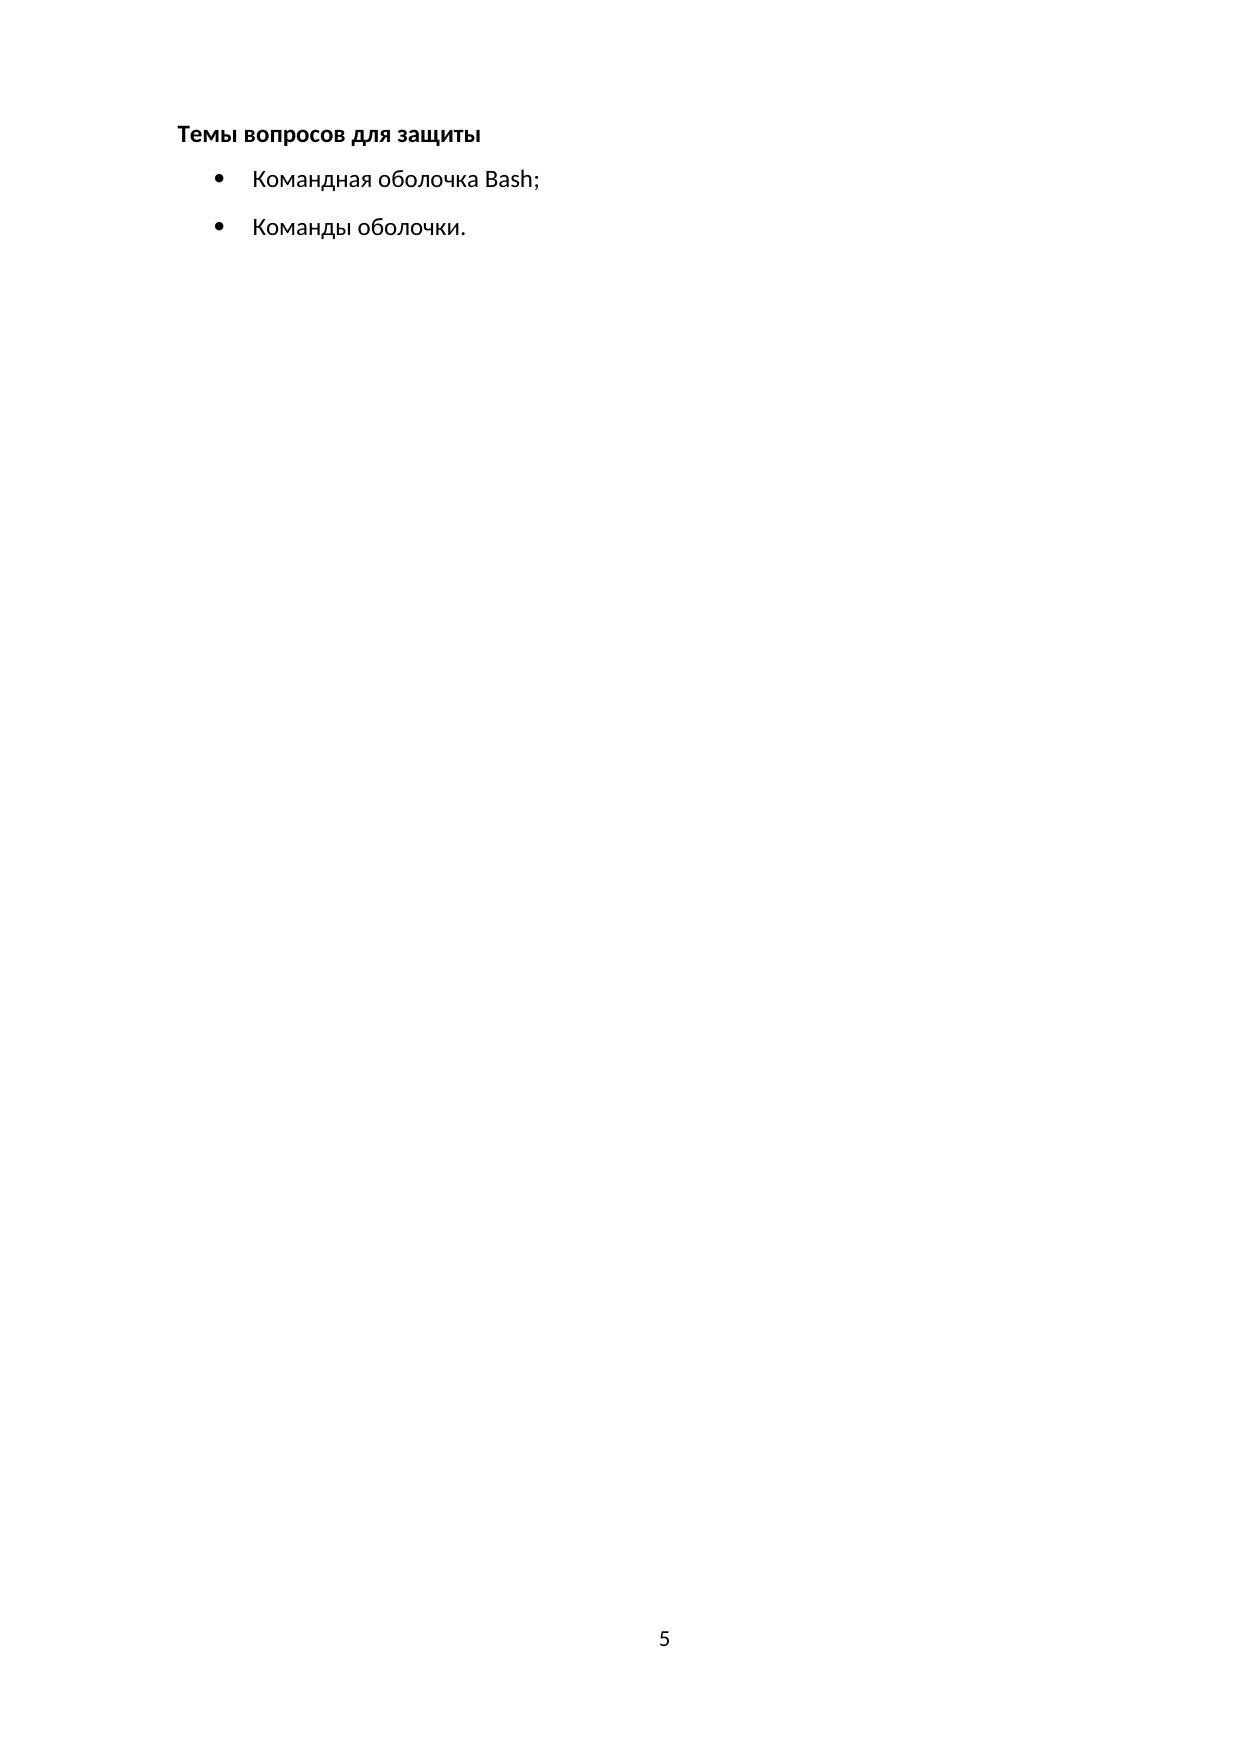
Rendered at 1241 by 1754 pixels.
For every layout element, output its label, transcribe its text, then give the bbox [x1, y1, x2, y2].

list Команды оболочки. [215, 211, 1152, 241]
text Темы вопросов для защиты [177, 118, 1152, 149]
list Командная оболочка Bash; [215, 163, 1152, 194]
